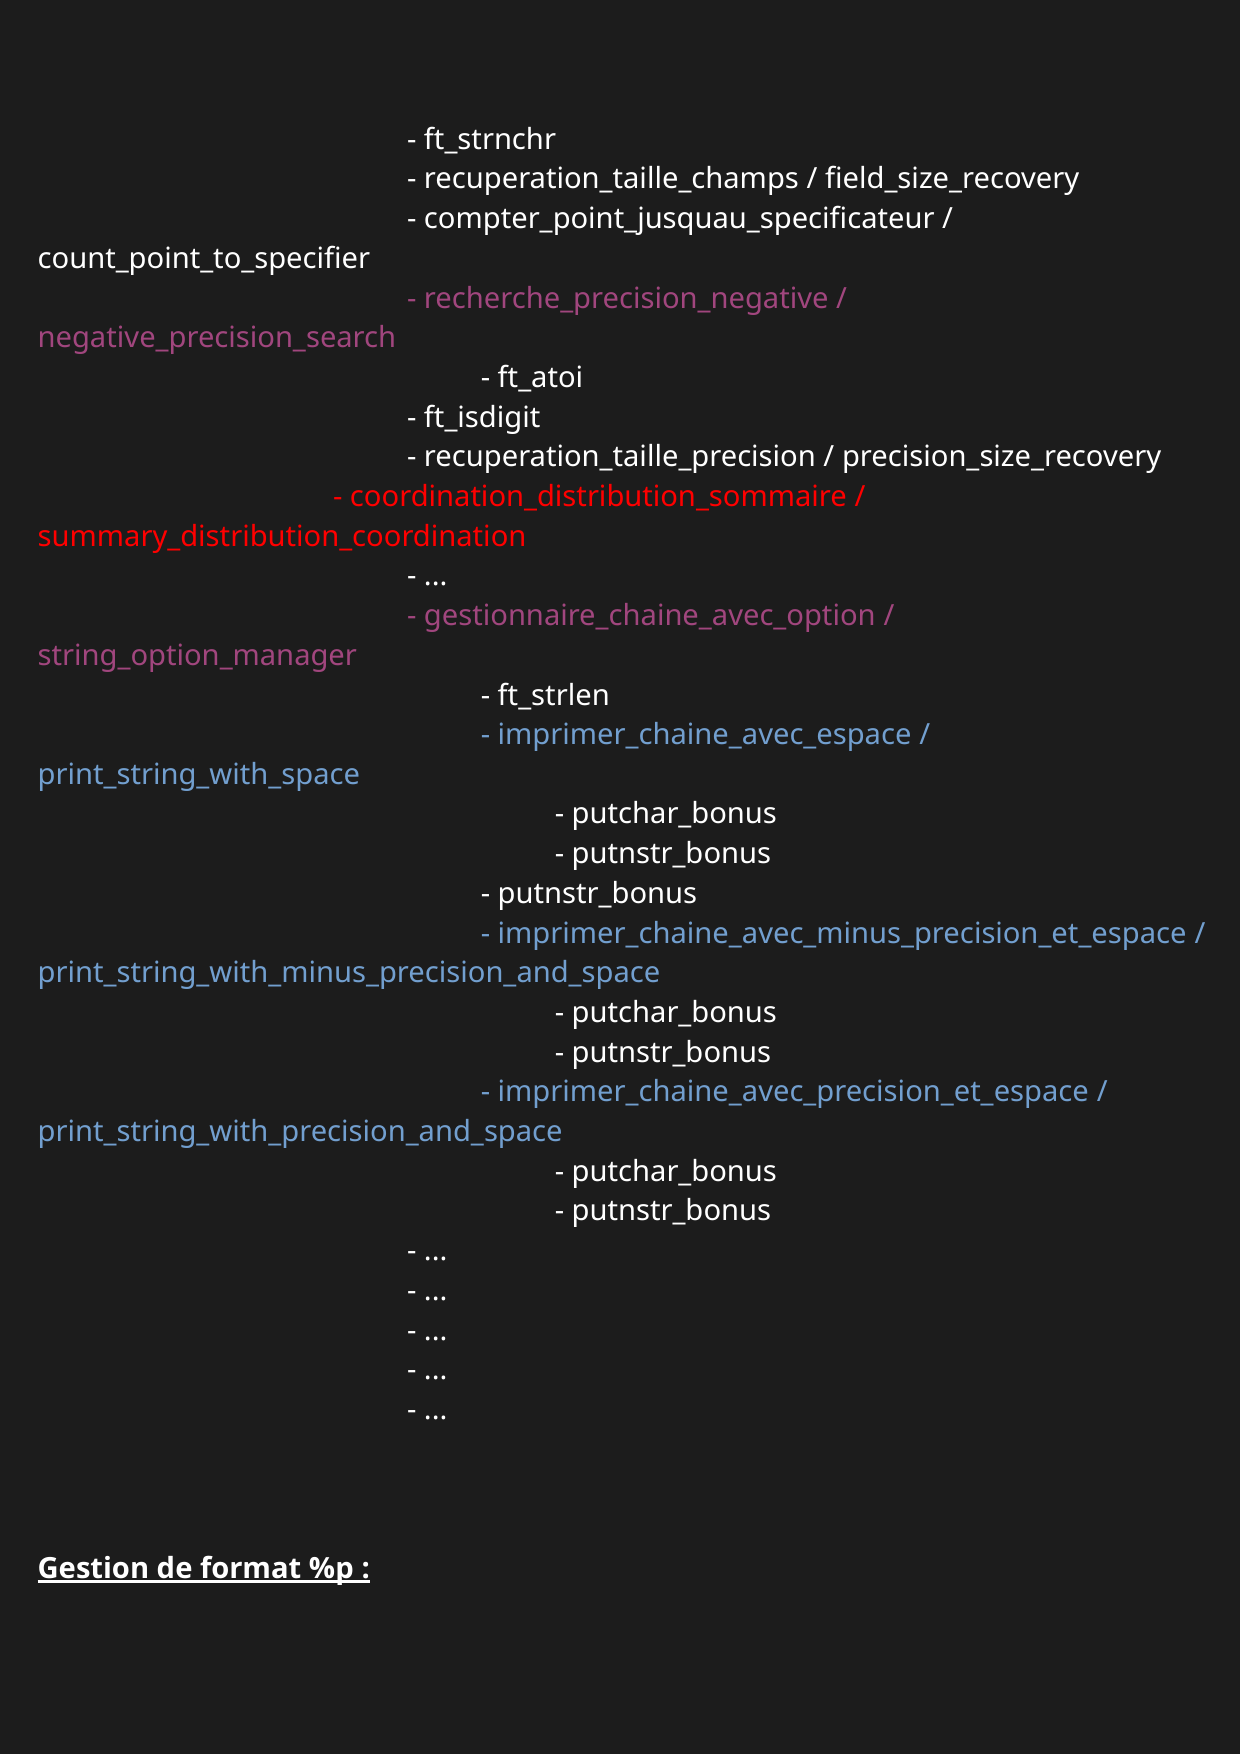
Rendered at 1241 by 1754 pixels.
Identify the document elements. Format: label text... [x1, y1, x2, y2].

text - putnstr_bonus [37, 1031, 1212, 1071]
text - ... [37, 1348, 1212, 1388]
text - recherche_precision_negative / negative_precision_search [37, 277, 1212, 356]
text - compter_point_jusquau_specificateur / count_point_to_specifier [37, 197, 1212, 277]
text - ... [37, 1309, 1212, 1348]
text - ... [37, 1269, 1212, 1309]
text - ft_strlen [37, 674, 1212, 713]
text - putnstr_bonus [37, 872, 1212, 912]
text - gestionnaire_chaine_avec_option / string_option_manager [37, 594, 1212, 674]
text Gestion de format %p : [37, 1547, 1212, 1587]
text - putnstr_bonus [37, 832, 1212, 872]
text - ... [37, 1388, 1212, 1428]
text - ft_isdigit [37, 396, 1212, 436]
text - putchar_bonus [37, 1150, 1212, 1190]
text - putchar_bonus [37, 793, 1212, 832]
text - putchar_bonus [37, 991, 1212, 1031]
text - ... [37, 555, 1212, 594]
text - putnstr_bonus [37, 1190, 1212, 1229]
text - recuperation_taille_champs / field_size_recovery [37, 158, 1212, 197]
text - imprimer_chaine_avec_precision_et_espace / print_string_with_precision_and_space [37, 1071, 1212, 1150]
text - imprimer_chaine_avec_espace / print_string_with_space [37, 713, 1212, 793]
text - recuperation_taille_precision / precision_size_recovery [37, 436, 1212, 475]
text - ... [37, 1229, 1212, 1269]
text - ft_atoi [37, 356, 1212, 396]
text - imprimer_chaine_avec_minus_precision_et_espace / print_string_with_minus_precision_and_space [37, 912, 1212, 991]
text - coordination_distribution_sommaire / summary_distribution_coordination [37, 475, 1212, 555]
text - ft_strnchr [37, 118, 1212, 158]
